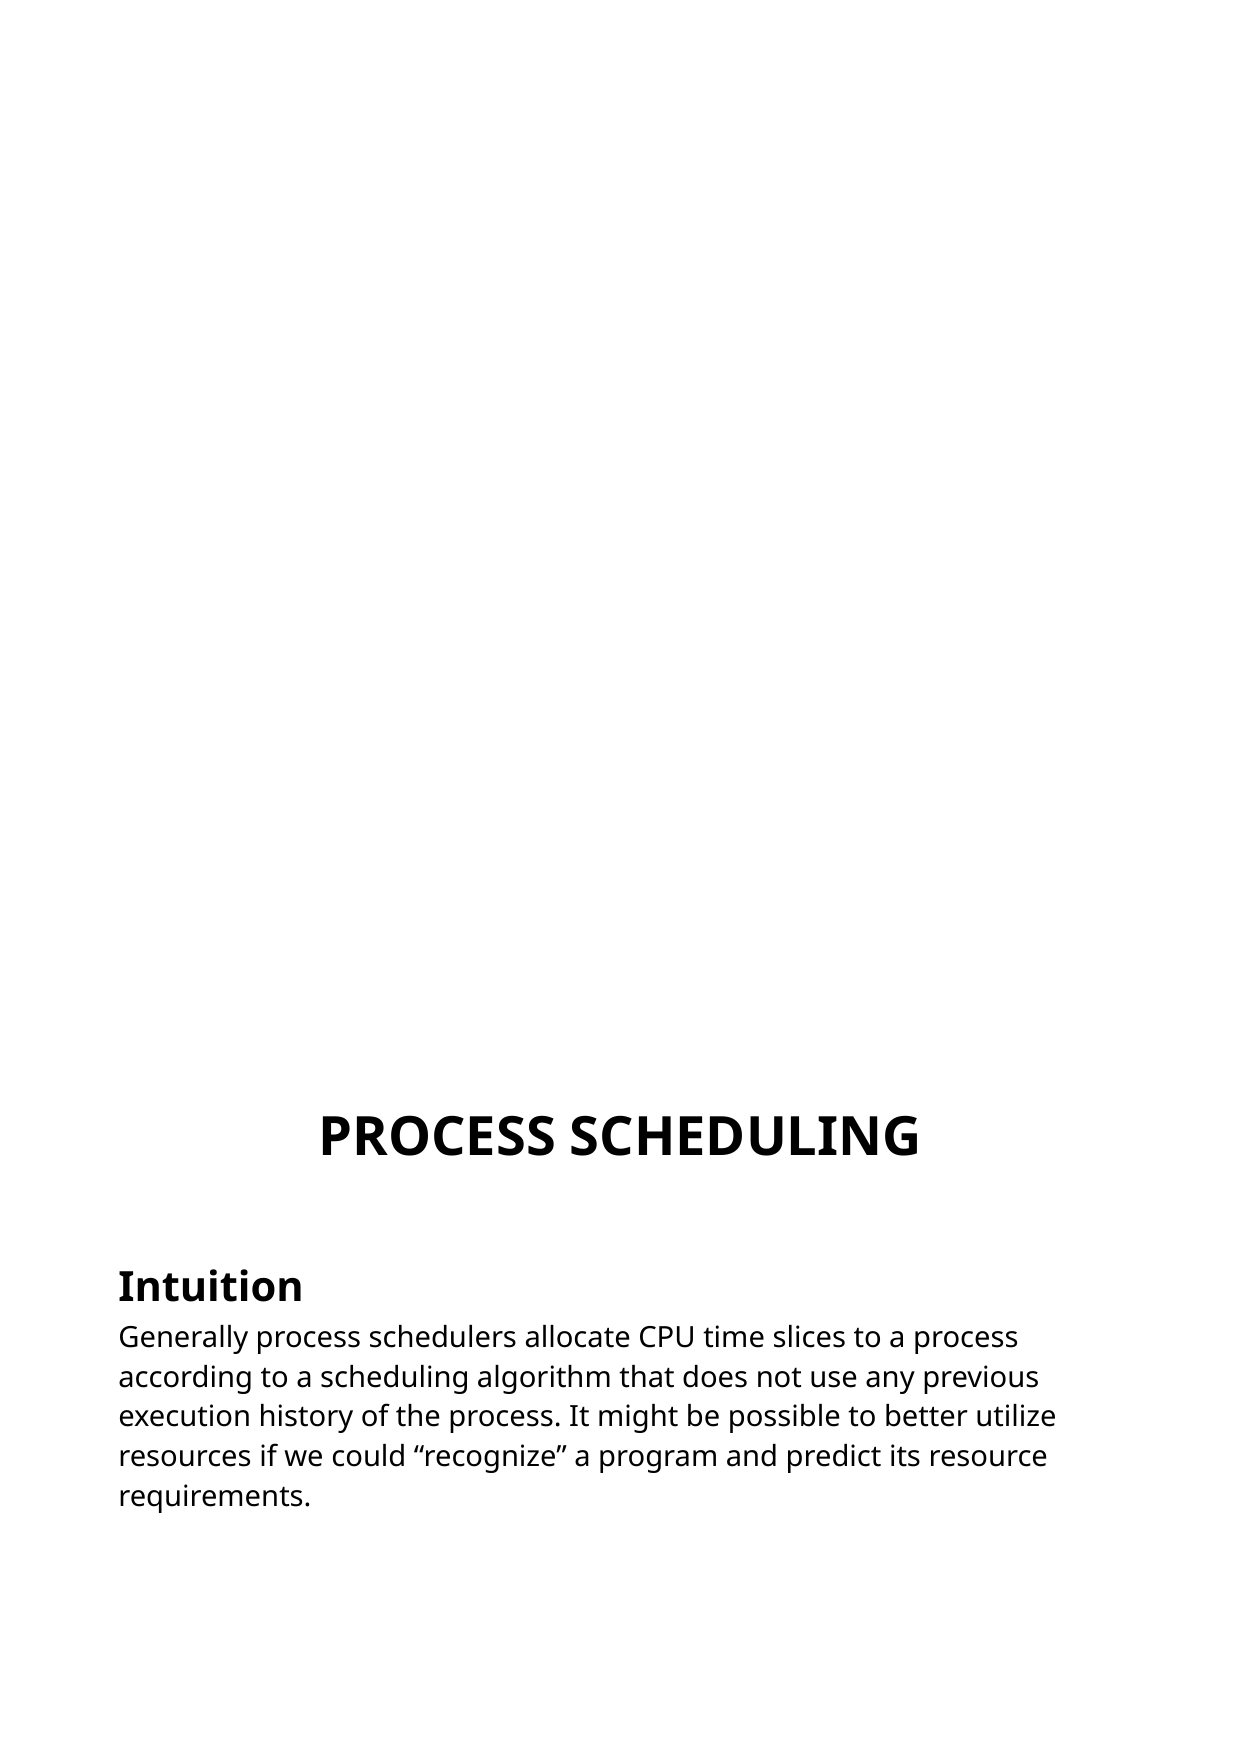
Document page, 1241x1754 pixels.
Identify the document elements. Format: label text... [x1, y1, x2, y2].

text Intuition [118, 1257, 1122, 1313]
text Generally process schedulers allocate CPU time slices to a process according to a scheduling algorithm that does not use any previous execution history of the process. It might be possible to better utilize resources if we could “recognize” a program and predict its resource requirements. [118, 1316, 1122, 1515]
text PROCESS SCHEDULING [118, 1097, 1122, 1171]
